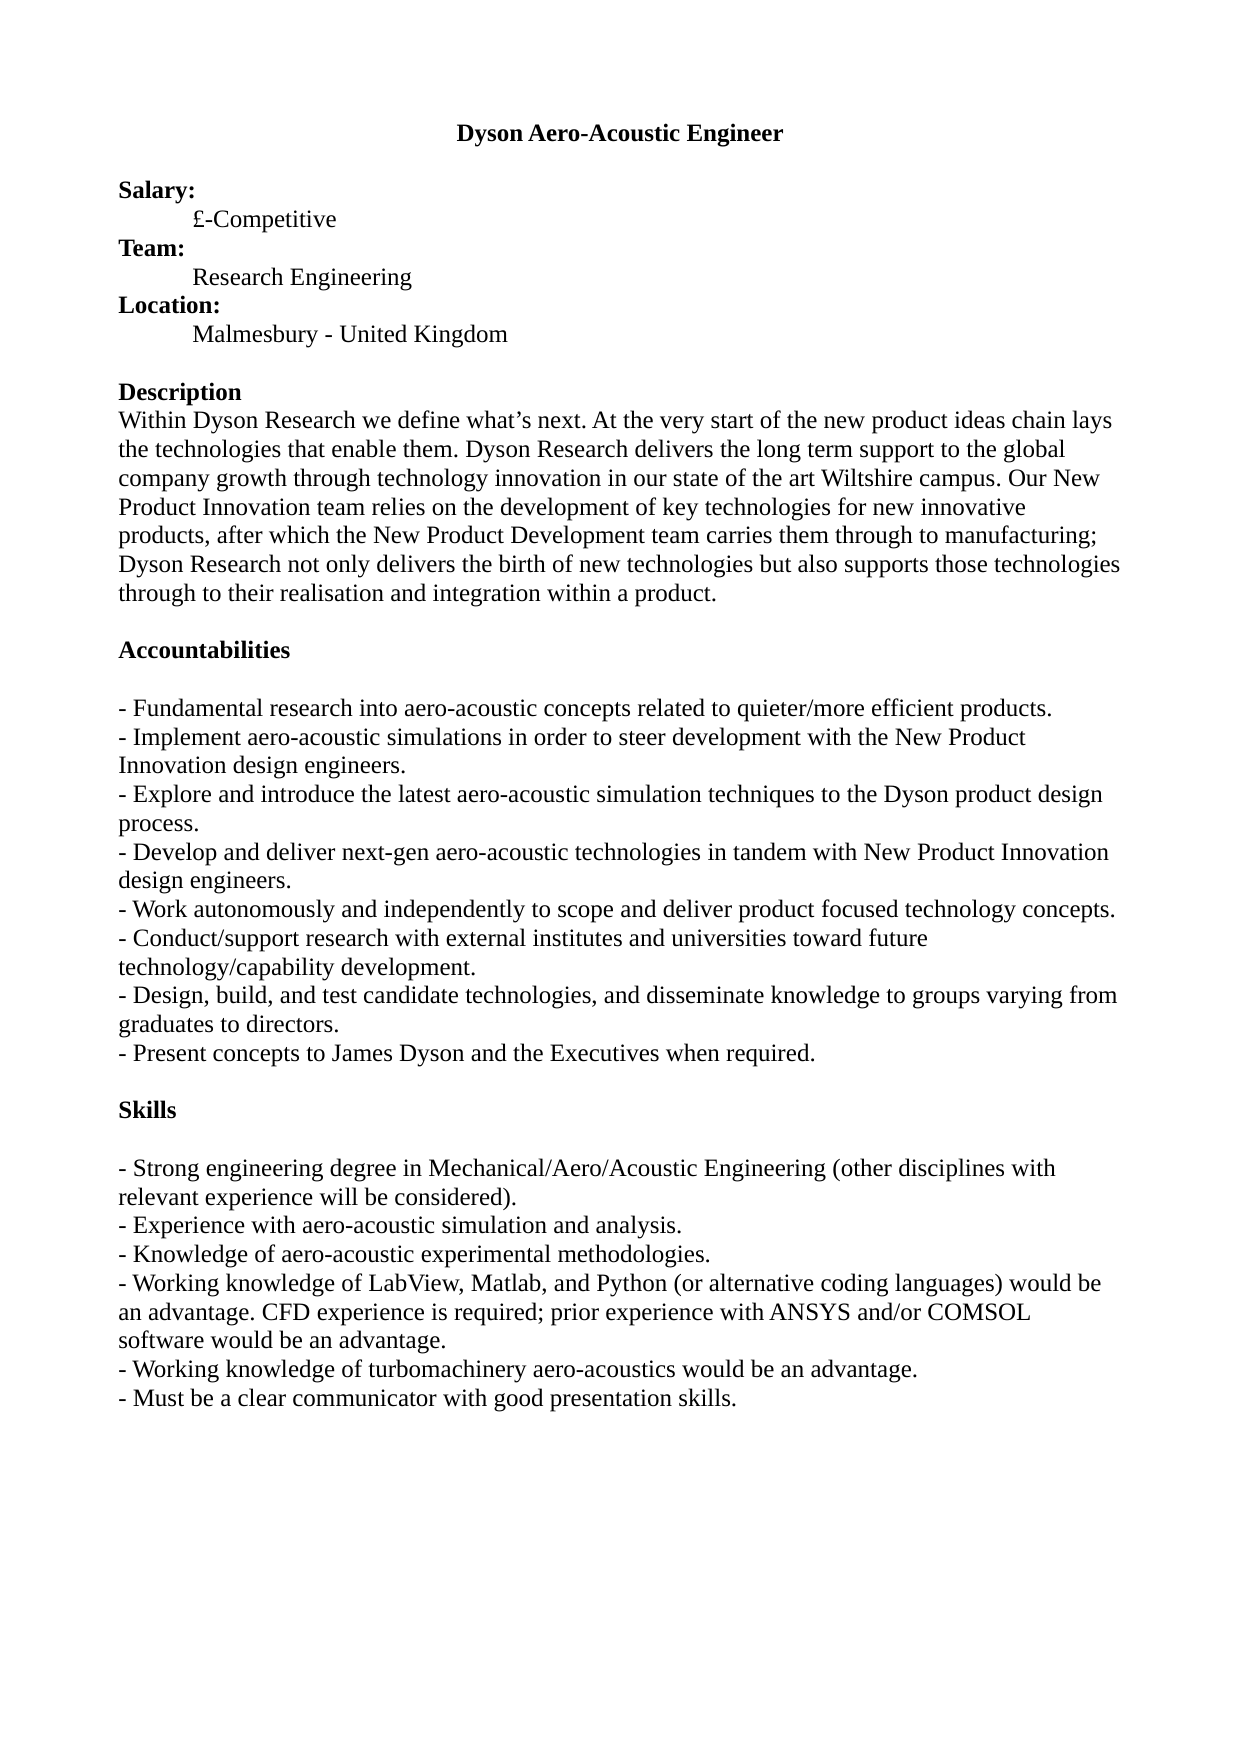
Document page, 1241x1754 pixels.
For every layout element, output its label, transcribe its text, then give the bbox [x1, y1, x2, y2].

text Accountabilities - Fundamental research into aero-acoustic concepts related to quieter/more efficient products. - Implement aero-acoustic simulations in order to steer development with the New Product Innovation design engineers. - Explore and introduce the latest aero-acoustic simulation techniques to the Dyson product design process. - Develop and deliver next-gen aero-acoustic technologies in tandem with New Product Innovation design engineers. - Work autonomously and independently to scope and deliver product focused technology concepts. - Conduct/support research with external institutes and universities toward future technology/capability development. - Design, build, and test candidate technologies, and disseminate knowledge to groups varying from graduates to directors. - Present concepts to James Dyson and the Executives when required. Skills - Strong engineering degree in Mechanical/Aero/Acoustic Engineering (other disciplines with relevant experience will be considered). - Experience with aero-acoustic simulation and analysis. - Knowledge of aero-acoustic experimental methodologies. - Working knowledge of LabView, Matlab, and Python (or alternative coding languages) would be an advantage. CFD experience is required; prior experience with ANSYS and/or COMSOL software would be an advantage. - Working knowledge of turbomachinery aero-acoustics would be an advantage. - Must be a clear communicator with good presentation skills. [118, 607, 1122, 1469]
text Salary: £-Competitive Team: Research Engineering Location: Malmesbury - United Kingdom Description Within Dyson Research we define what’s next. At the very start of the new product ideas chain lays the technologies that enable them. Dyson Research delivers the long term support to the global company growth through technology innovation in our state of the art Wiltshire campus. Our New Product Innovation team relies on the development of key technologies for new innovative products, after which the New Product Development team carries them through to manufacturing; Dyson Research not only delivers the birth of new technologies but also supports those technologies through to their realisation and integration within a product. [118, 147, 1122, 607]
text Dyson Aero-Acoustic Engineer [118, 118, 1122, 147]
